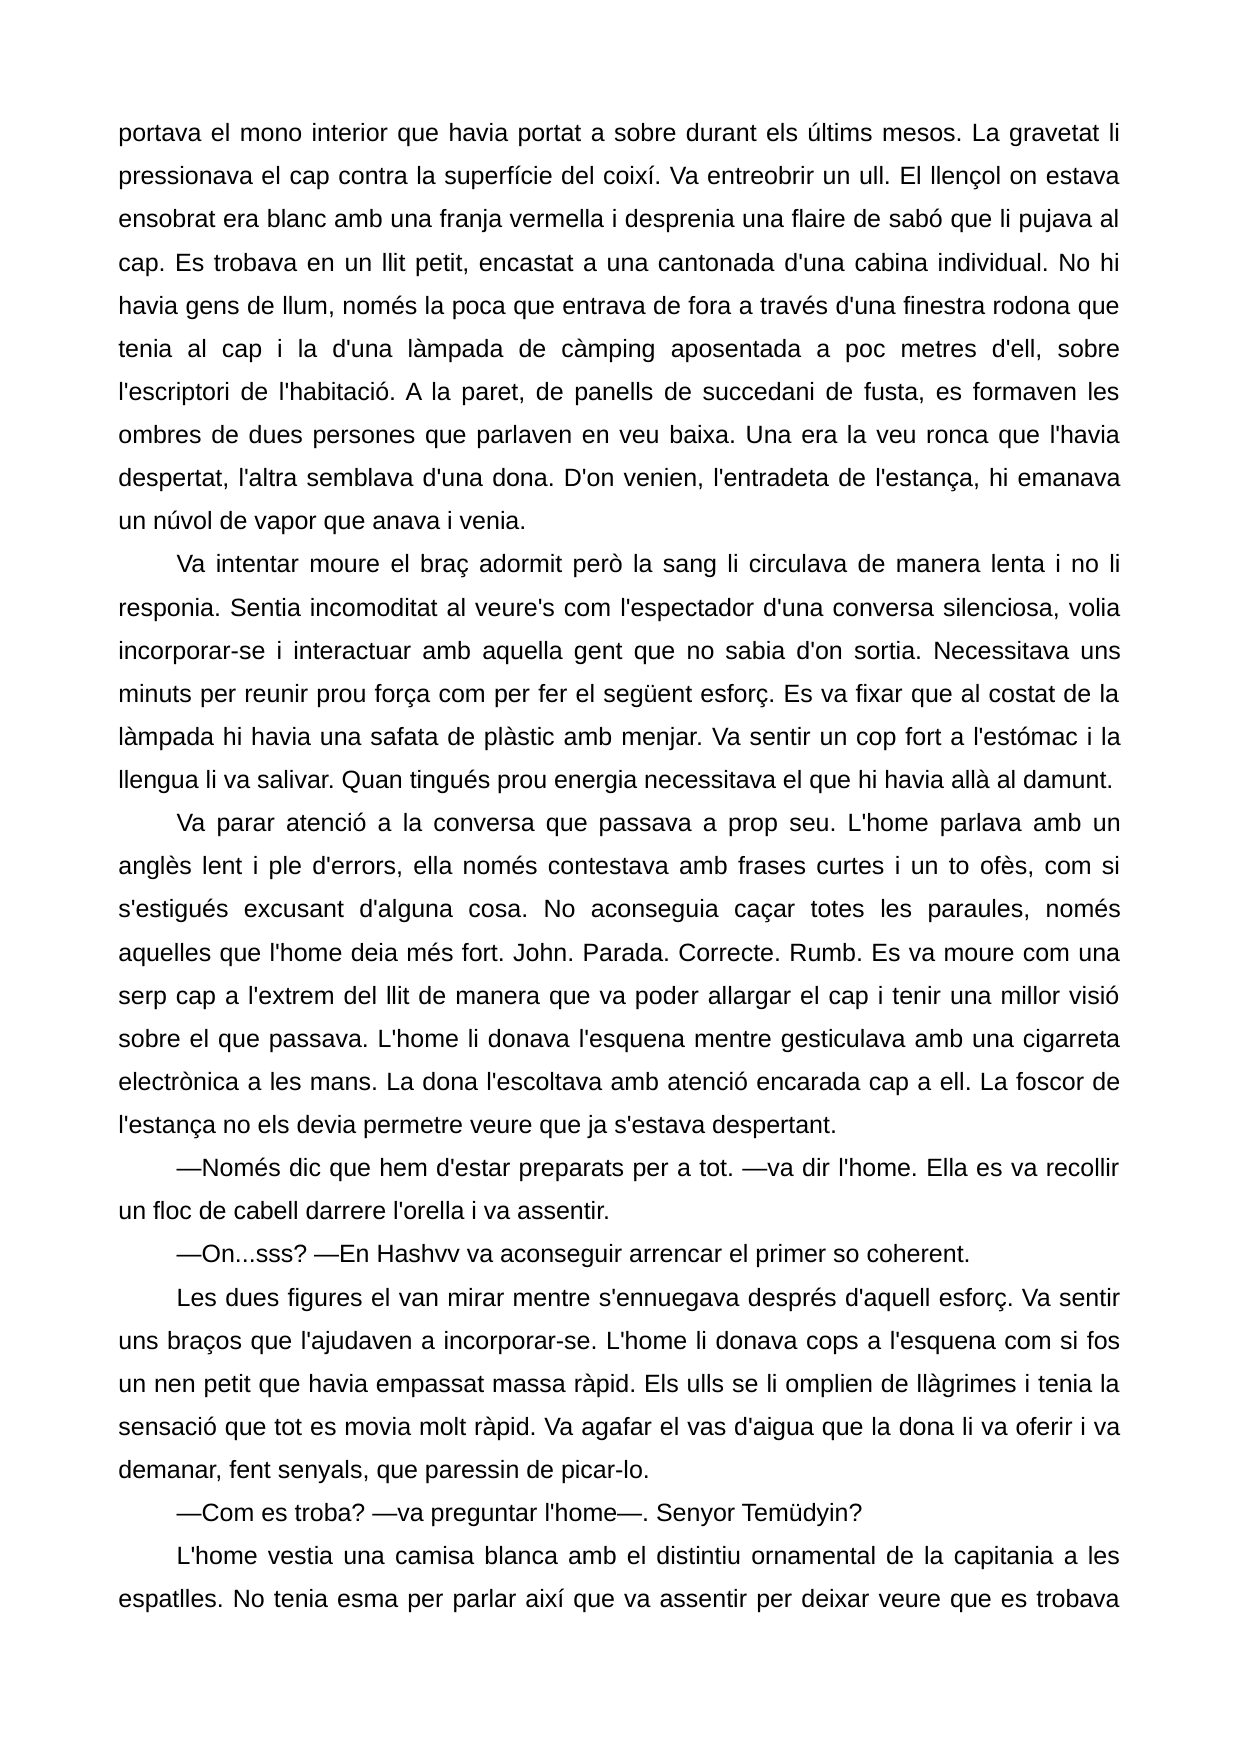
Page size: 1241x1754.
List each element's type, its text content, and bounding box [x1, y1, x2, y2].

text —Com es troba? —va preguntar l'home—. Senyor Temüdyin? [118, 1498, 1122, 1527]
text Va intentar moure el braç adormit però la sang li circulava de manera lenta i no li responia. Sentia incomoditat al veure's com l'espectador d'una conversa silenciosa, volia incorporar-se i interactuar amb aquella gent que no sabia d'on sortia. Necessitava uns minuts per reunir prou força com per fer el següent esforç. Es va fixar que al costat de la làmpada hi havia una safata de plàstic amb menjar. Va sentir un cop fort a l'estómac i la llengua li va salivar. Quan tingués prou energia necessitava el que hi havia allà al damunt. [118, 549, 1122, 794]
text —Només dic que hem d'estar preparats per a tot. —va dir l'home. Ella es va recollir un floc de cabell darrere l'orella i va assentir. [118, 1153, 1122, 1225]
text Les dues figures el van mirar mentre s'ennuegava després d'aquell esforç. Va sentir uns braços que l'ajudaven a incorporar-se. L'home li donava cops a l'esquena com si fos un nen petit que havia empassat massa ràpid. Els ulls se li omplien de llàgrimes i tenia la sensació que tot es movia molt ràpid. Va agafar el vas d'aigua que la dona li va oferir i va demanar, fent senyals, que paressin de picar-lo. [118, 1282, 1122, 1484]
text Va parar atenció a la conversa que passava a prop seu. L'home parlava amb un anglès lent i ple d'errors, ella només contestava amb frases curtes i un to ofès, com si s'estigués excusant d'alguna cosa. No aconseguia caçar totes les paraules, només aquelles que l'home deia més fort. John. Parada. Correcte. Rumb. Es va moure com una serp cap a l'extrem del llit de manera que va poder allargar el cap i tenir una millor visió sobre el que passava. L'home li donava l'esquena mentre gesticulava amb una cigarreta electrònica a les mans. La dona l'escoltava amb atenció encarada cap a ell. La foscor de l'estança no els devia permetre veure que ja s'estava despertant. [118, 808, 1122, 1139]
text L'home vestia una camisa blanca amb el distintiu ornamental de la capitania a les espatlles. No tenia esma per parlar així que va assentir per deixar veure que es trobava [118, 1541, 1122, 1613]
text —On...sss? —En Hashvv va aconseguir arrencar el primer so coherent. [118, 1239, 1122, 1268]
text portava el mono interior que havia portat a sobre durant els últims mesos. La gravetat li pressionava el cap contra la superfície del coixí. Va entreobrir un ull. El llençol on estava ensobrat era blanc amb una franja vermella i desprenia una flaire de sabó que li pujava al cap. Es trobava en un llit petit, encastat a una cantonada d'una cabina individual. No hi havia gens de llum, només la poca que entrava de fora a través d'una finestra rodona que tenia al cap i la d'una làmpada de càmping aposentada a poc metres d'ell, sobre l'escriptori de l'habitació. A la paret, de panells de succedani de fusta, es formaven les ombres de dues persones que parlaven en veu baixa. Una era la veu ronca que l'havia despertat, l'altra semblava d'una dona. D'on venien, l'entradeta de l'estança, hi emanava un núvol de vapor que anava i venia. [118, 118, 1122, 535]
